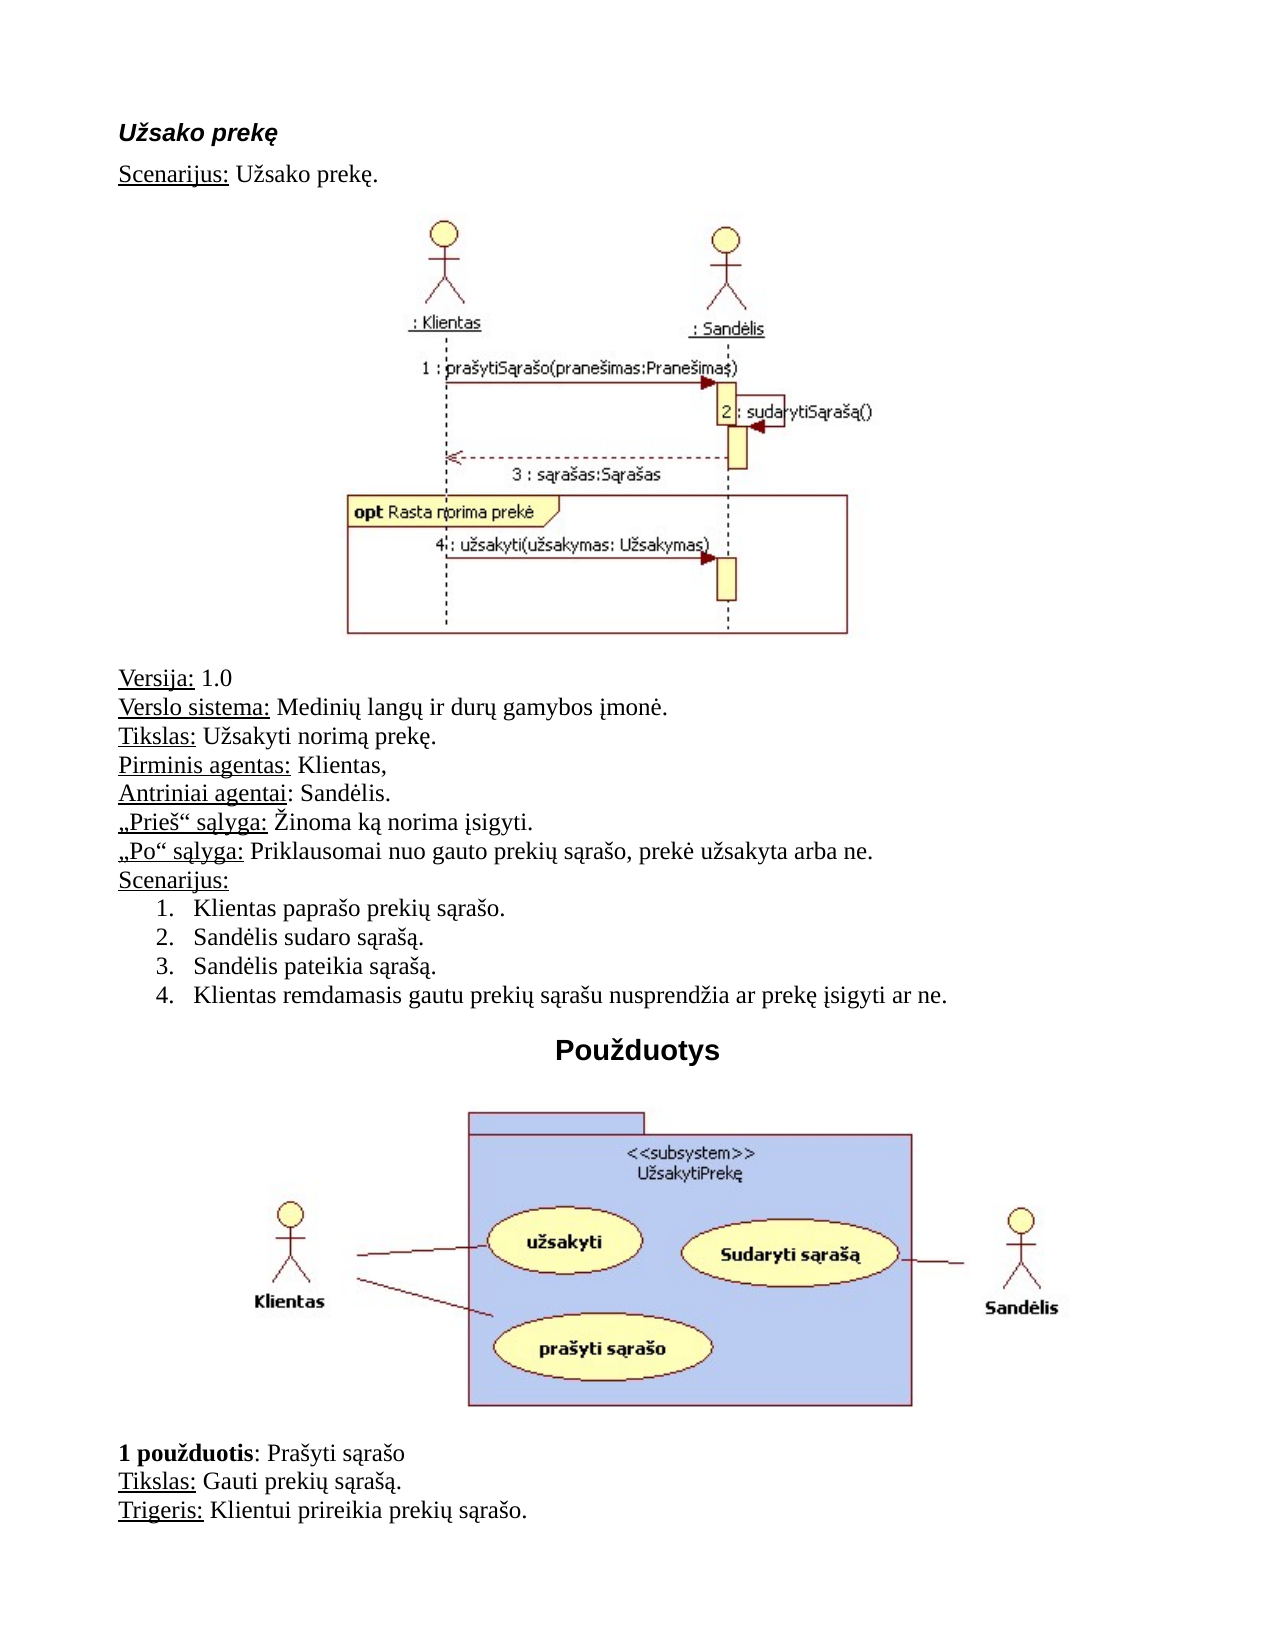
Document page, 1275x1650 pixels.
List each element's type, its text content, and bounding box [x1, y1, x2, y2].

list Klientas remdamasis gautu prekių sąrašu nusprendžia ar prekę įsigyti ar ne. [156, 980, 1157, 1008]
text 1 použduotis: Prašyti sąrašo [118, 1079, 1157, 1466]
picture [316, 188, 903, 664]
text Scenarijus: Užsako prekę. [118, 159, 1157, 188]
text „Po“ sąlyga: Priklausomai nuo gauto prekių sąrašo, prekė užsakyta arba ne. [118, 836, 1157, 865]
text Verslo sistema: Medinių langų ir durų gamybos įmonė. [118, 692, 1157, 721]
list Sandėlis pateikia sąrašą. [156, 951, 1157, 980]
text Tikslas: Užsakyti norimą prekę. [118, 721, 1157, 750]
text „Prieš“ sąlyga: Žinoma ką norima įsigyti. [118, 807, 1157, 836]
text Versija: 1.0 [118, 188, 1157, 692]
list Sandėlis sudaro sąrašą. [156, 922, 1157, 951]
text Antriniai agentai: Sandėlis. [118, 778, 1157, 807]
subtitle Užsako prekę [118, 118, 1157, 147]
text Tikslas: Gauti prekių sąrašą. [118, 1466, 1157, 1495]
text Trigeris: Klientui prireikia prekių sąrašo. [118, 1495, 1157, 1524]
subtitle Použduotys [118, 1033, 1157, 1067]
picture [193, 1081, 1113, 1438]
list Klientas paprašo prekių sąrašo. [156, 893, 1157, 922]
text Scenarijus: [118, 865, 1157, 893]
text Pirminis agentas: Klientas, [118, 750, 1157, 778]
